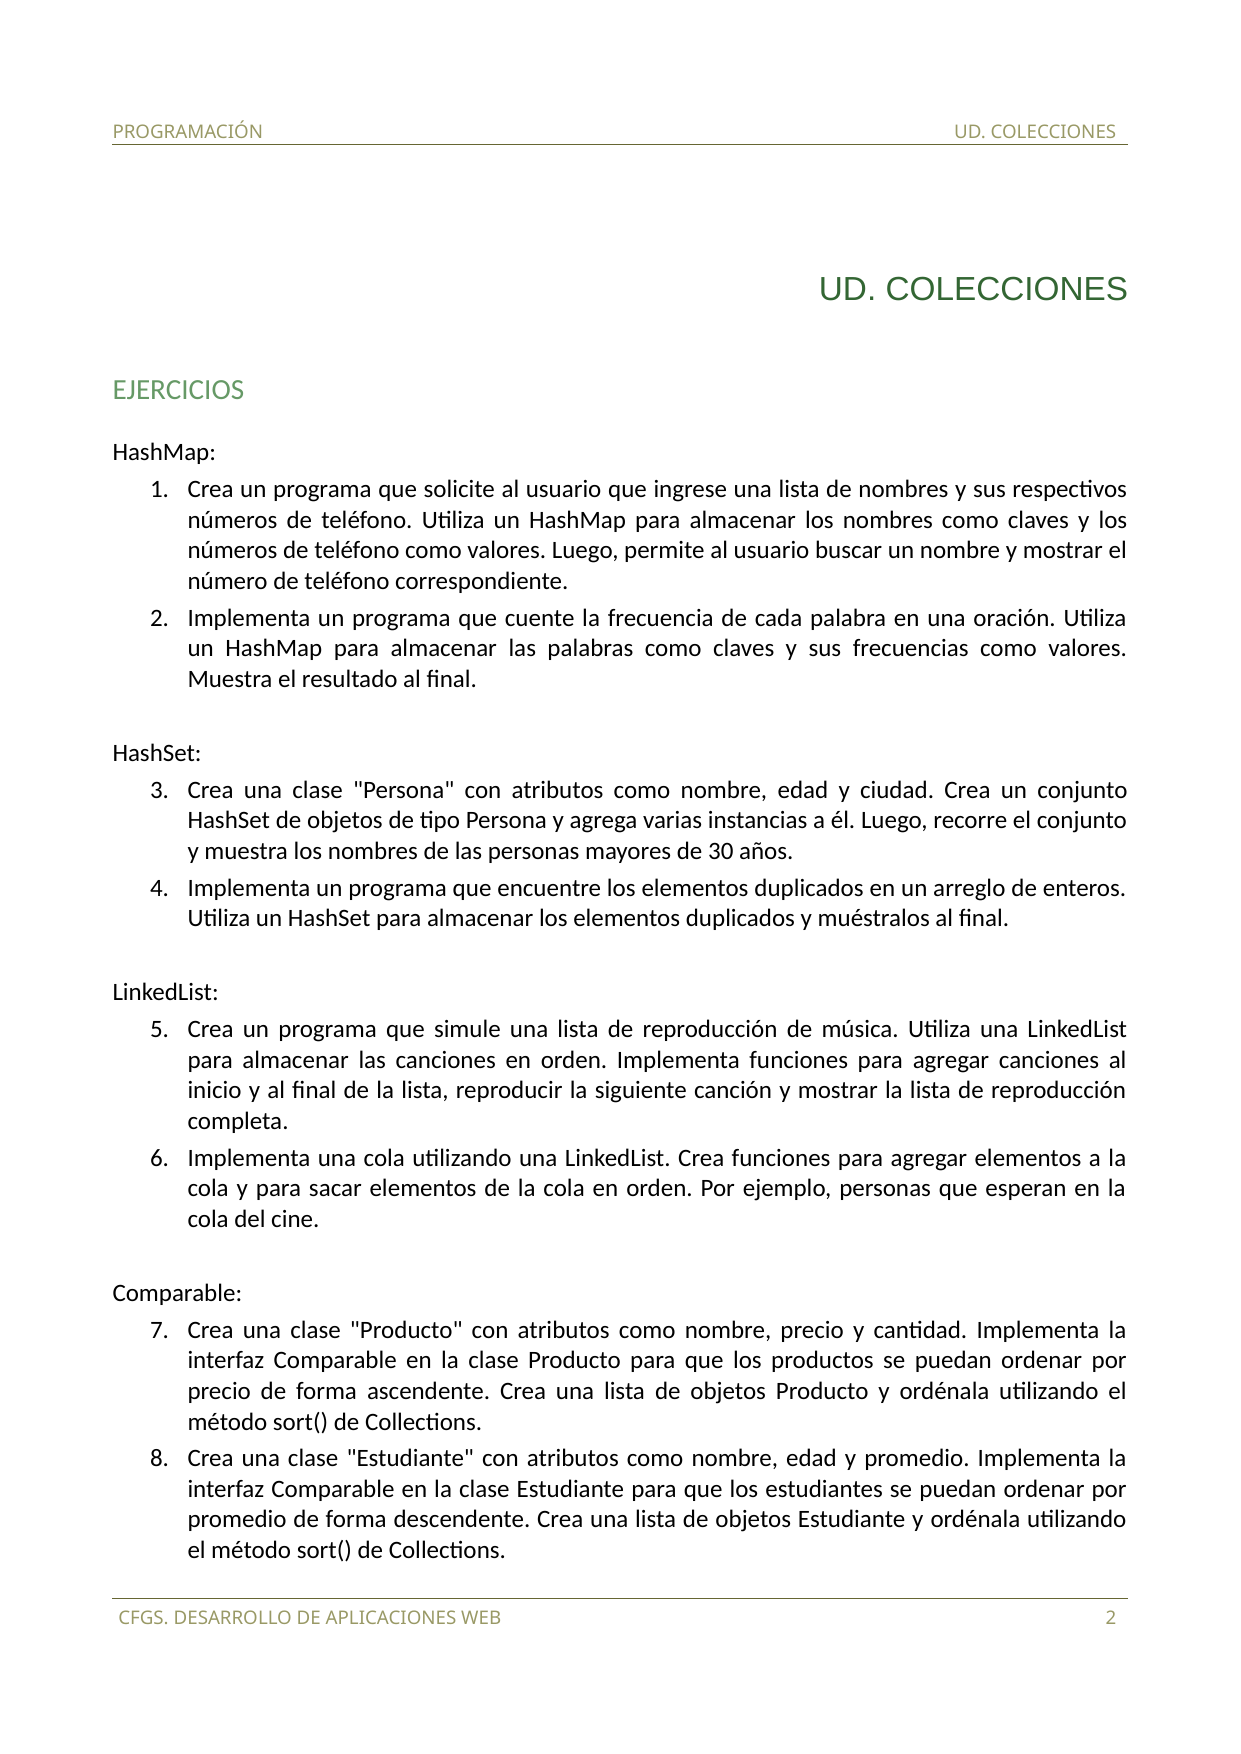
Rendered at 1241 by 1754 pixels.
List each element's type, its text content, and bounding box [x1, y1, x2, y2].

list Crea un programa que simule una lista de reproducción de música. Utiliza una LinkedList para almacenar las canciones en orden. Implementa funciones para agregar canciones al inicio y al final de la lista, reproducir la siguiente canción y mostrar la lista de reproducción completa. [150, 1013, 1128, 1136]
list Crea una clase "Estudiante" con atributos como nombre, edad y promedio. Implementa la interfaz Comparable en la clase Estudiante para que los estudiantes se puedan ordenar por promedio de forma descendente. Crea una lista de objetos Estudiante y ordénala utilizando el método sort() de Collections. [150, 1443, 1128, 1565]
list Comparable: [112, 1277, 1128, 1308]
list HashMap: [112, 437, 1128, 467]
list LinkedList: [112, 977, 1128, 1007]
list Crea una clase "Persona" con atributos como nombre, edad y ciudad. Crea un conjunto HashSet de objetos de tipo Persona y agrega varias instancias a él. Luego, recorre el conjunto y muestra los nombres de las personas mayores de 30 años. [150, 774, 1128, 866]
text HashSet: [112, 737, 1128, 768]
list Implementa un programa que cuente la frecuencia de cada palabra en una oración. Utiliza un HashMap para almacenar las palabras como claves y sus frecuencias como valores. Muestra el resultado al final. [150, 602, 1128, 694]
subtitle Ejercicios [112, 371, 1128, 406]
list Implementa una cola utilizando una LinkedList. Crea funciones para agregar elementos a la cola y para sacar elementos de la cola en orden. Por ejemplo, personas que esperan en la cola del cine. [150, 1142, 1128, 1234]
list Implementa un programa que encuentre los elementos duplicados en un arreglo de enteros. Utiliza un HashSet para almacenar los elementos duplicados y muéstralos al final. [150, 872, 1128, 933]
list Crea un programa que solicite al usuario que ingrese una lista de nombres y sus respectivos números de teléfono. Utiliza un HashMap para almacenar los nombres como claves y los números de teléfono como valores. Luego, permite al usuario buscar un nombre y mostrar el número de teléfono correspondiente. [150, 473, 1128, 596]
text UD. COLECciones [112, 269, 1128, 308]
list Crea una clase "Producto" con atributos como nombre, precio y cantidad. Implementa la interfaz Comparable en la clase Producto para que los productos se puedan ordenar por precio de forma ascendente. Crea una lista de objetos Producto y ordénala utilizando el método sort() de Collections. [150, 1314, 1128, 1436]
